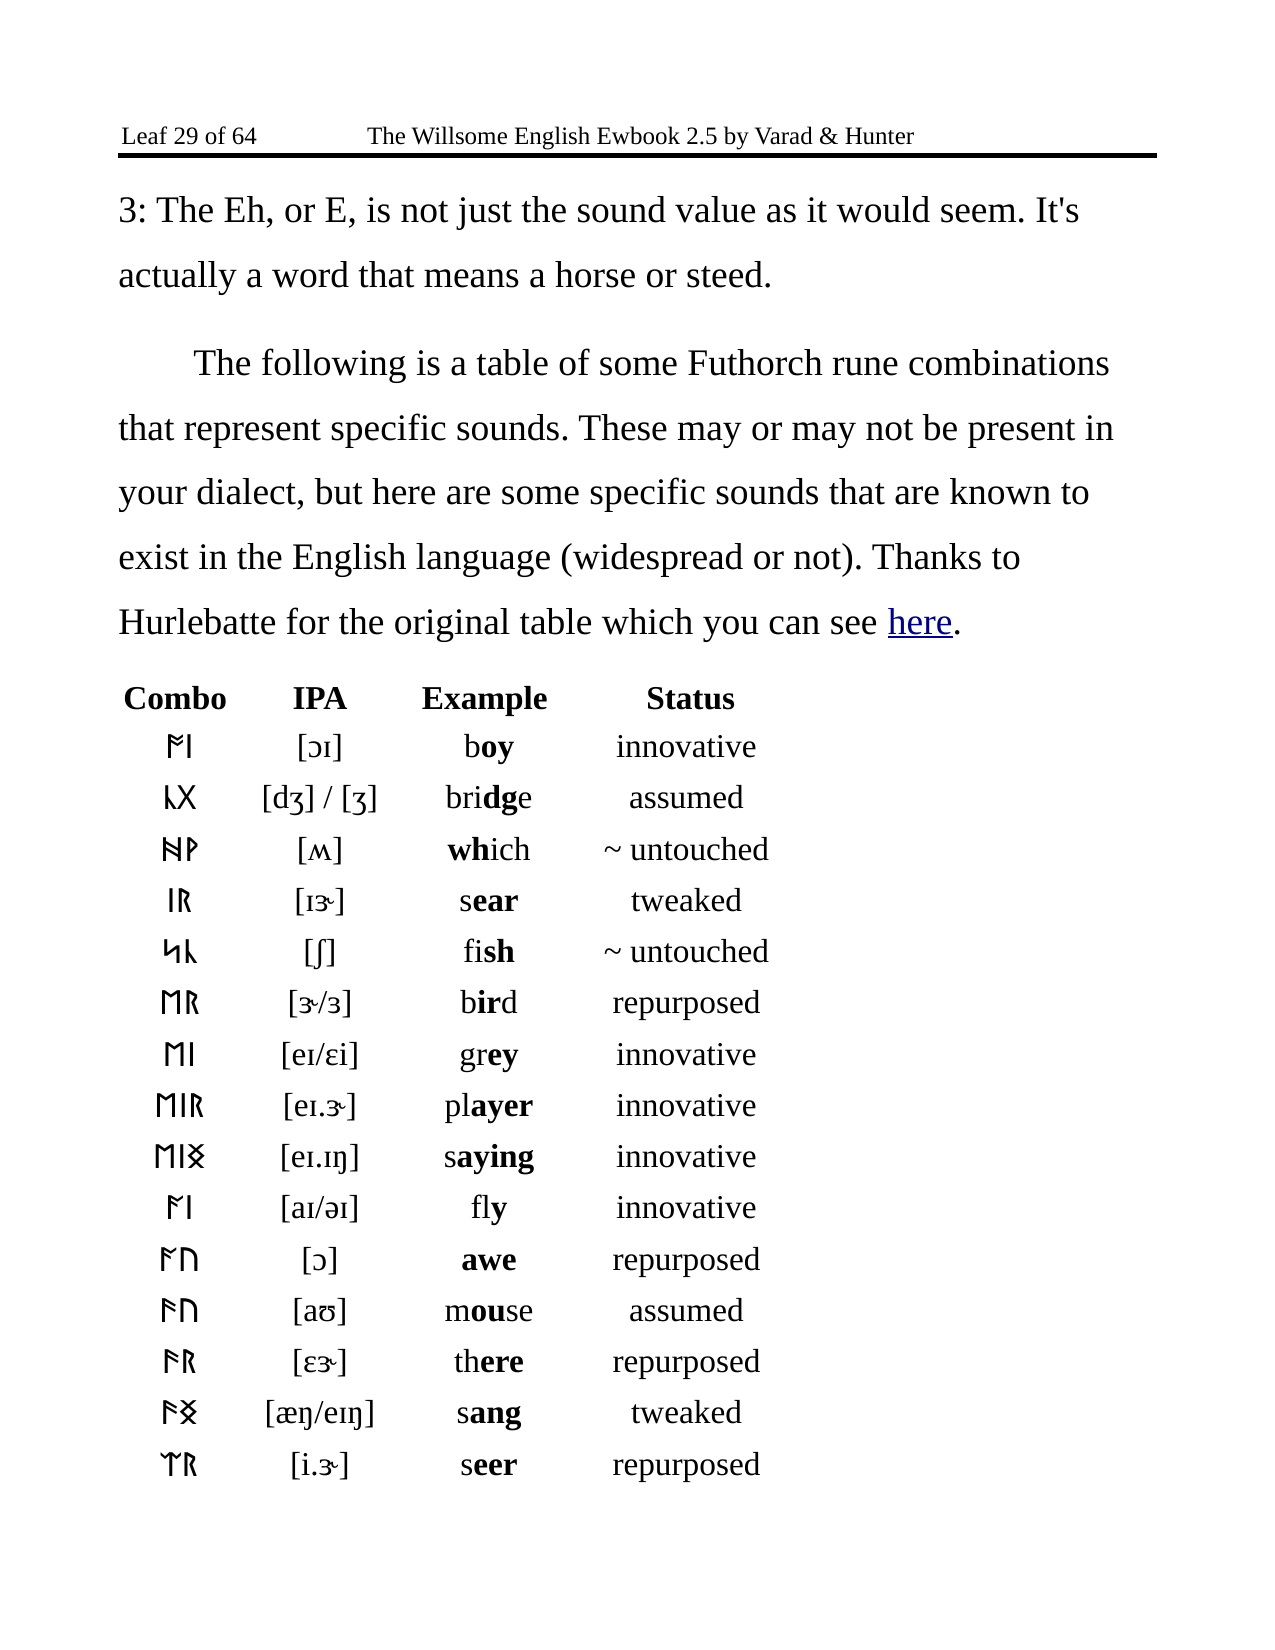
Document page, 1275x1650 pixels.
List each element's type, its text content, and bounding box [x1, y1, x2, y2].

table_cell bird [399, 976, 578, 1027]
table_cell boy [399, 720, 578, 771]
table_cell sang [399, 1386, 578, 1437]
table_cell ᛠᚱ [118, 1438, 240, 1489]
table_cell repurposed [578, 1438, 802, 1489]
table_cell ~ untouched [578, 925, 802, 976]
table_cell tweaked [578, 1386, 802, 1437]
table_cell ᛖᛁᚱ [118, 1079, 240, 1130]
table_cell [ɛɝ] [240, 1335, 399, 1386]
table_cell [ʍ] [240, 823, 399, 874]
table_cell tweaked [578, 874, 802, 925]
table_cell ᛋᚳ [118, 925, 240, 976]
table_cell ᚻᚹ [118, 823, 240, 874]
table_cell innovative [578, 1028, 802, 1079]
text 3: The Eh, or E, is not just the sound value as it would seem. It's actually a word that means a horse or steed. [118, 187, 1157, 295]
table_cell mouse [399, 1284, 578, 1335]
table_cell seer [399, 1438, 578, 1489]
table_cell ᚳᚷ [118, 771, 240, 822]
table_cell ᚪᛁ [118, 1181, 240, 1232]
table_header Combo [118, 676, 240, 720]
table_cell [ɔɪ] [240, 720, 399, 771]
table_cell grey [399, 1028, 578, 1079]
table_cell fish [399, 925, 578, 976]
table_header Example [399, 676, 578, 720]
table_cell ᛁᚱ [118, 874, 240, 925]
table_cell [dʒ] / [ʒ] [240, 771, 399, 822]
table_cell [ɪɝ] [240, 874, 399, 925]
table_cell repurposed [578, 1335, 802, 1386]
table_cell [aʊ] [240, 1284, 399, 1335]
table_cell [eɪ.ɝ] [240, 1079, 399, 1130]
table_cell ᚫᛝ [118, 1386, 240, 1437]
table_cell which [399, 823, 578, 874]
table_cell awe [399, 1233, 578, 1284]
table_cell innovative [578, 720, 802, 771]
table_cell ᛖᛁ [118, 1028, 240, 1079]
table_header Status [578, 676, 802, 720]
table_cell ᛖᛁᛝ [118, 1130, 240, 1181]
text The following is a table of some Futhorch rune combinations that represent specific sounds. These may or may not be present in your dialect, but here are some specific sounds that are known to exist in the English language (widespread or not). Thanks to Hurlebatte for the original table which you can see here. [118, 340, 1157, 642]
table_cell innovative [578, 1130, 802, 1181]
table_cell saying [399, 1130, 578, 1181]
table_cell assumed [578, 1284, 802, 1335]
table_cell fly [399, 1181, 578, 1232]
table_cell sear [399, 874, 578, 925]
table_cell ᚪᚢ [118, 1233, 240, 1284]
table_cell ᚫᚢ [118, 1284, 240, 1335]
table_header IPA [240, 676, 399, 720]
table_cell [eɪ/ɛi] [240, 1028, 399, 1079]
table_cell [aɪ/əɪ] [240, 1181, 399, 1232]
table_cell there [399, 1335, 578, 1386]
table_cell [æŋ/eɪŋ] [240, 1386, 399, 1437]
table_cell innovative [578, 1079, 802, 1130]
table_cell repurposed [578, 1233, 802, 1284]
table_cell innovative [578, 1181, 802, 1232]
table_cell bridge [399, 771, 578, 822]
table_cell [ɔ] [240, 1233, 399, 1284]
table_cell ᚩᛁ [118, 720, 240, 771]
table_cell ᚫᚱ [118, 1335, 240, 1386]
table_cell assumed [578, 771, 802, 822]
table_cell [i.ɝ] [240, 1438, 399, 1489]
table_cell ᛖᚱ [118, 976, 240, 1027]
table_cell player [399, 1079, 578, 1130]
table_cell [eɪ.ɪŋ] [240, 1130, 399, 1181]
table_cell repurposed [578, 976, 802, 1027]
table_cell ~ untouched [578, 823, 802, 874]
table_cell [ʃ] [240, 925, 399, 976]
table_cell [ɝ/ɜ] [240, 976, 399, 1027]
